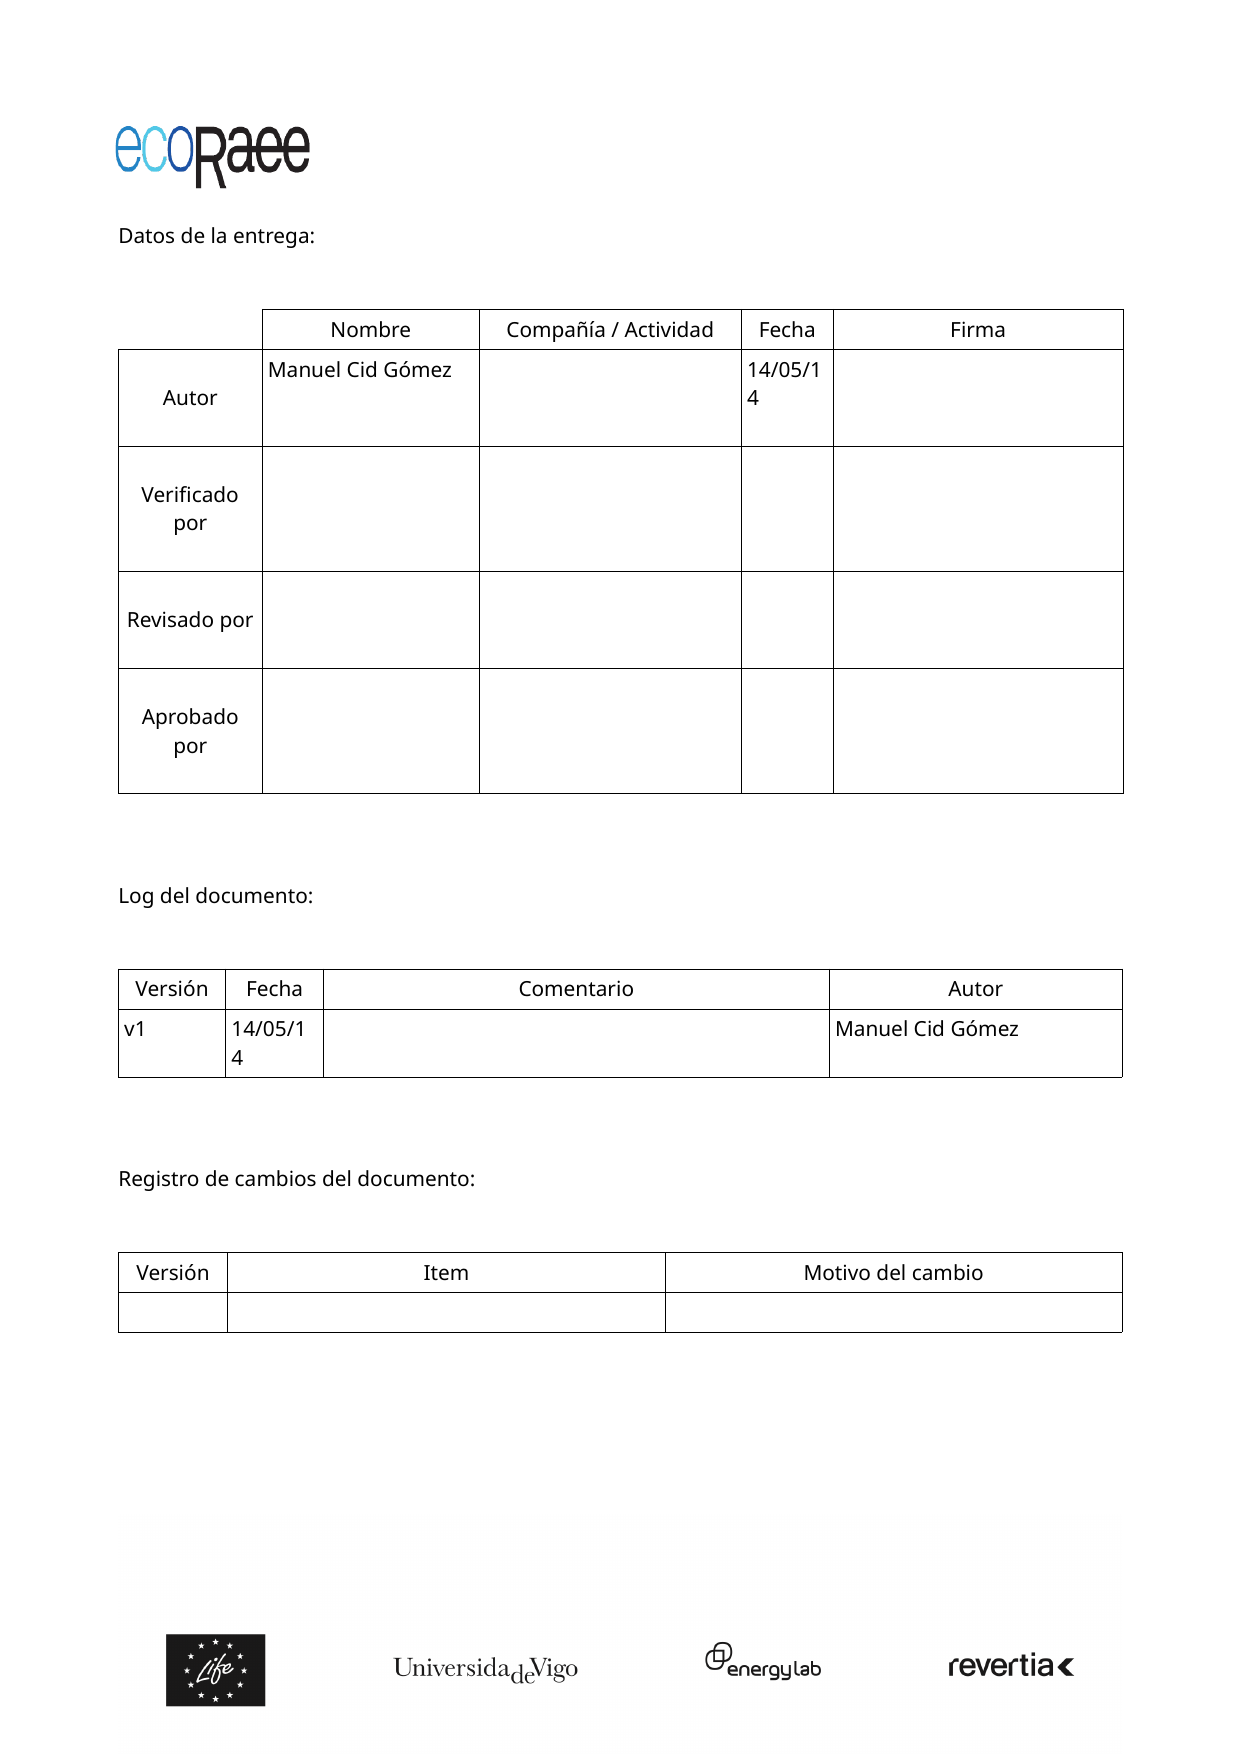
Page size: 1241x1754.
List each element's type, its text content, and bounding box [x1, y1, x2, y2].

table_cell v1 [119, 1010, 225, 1077]
table_cell Verificado por [119, 447, 262, 571]
table_header Nombre [263, 310, 479, 349]
table_cell [742, 669, 833, 793]
table_cell [834, 572, 1123, 668]
table_cell [480, 350, 741, 446]
table_cell [834, 447, 1123, 571]
table_cell Aprobado por [119, 669, 262, 793]
table_cell [263, 669, 479, 793]
table_header Compañía / Actividad [480, 310, 741, 349]
table_cell [119, 1293, 227, 1332]
table_cell [666, 1293, 1122, 1332]
table_cell [324, 1010, 829, 1077]
table_header Comentario [324, 970, 829, 1008]
table_cell 14/05/14 [226, 1010, 323, 1077]
table_cell [480, 669, 741, 793]
table_cell Revisado por [119, 572, 262, 668]
table_cell [263, 572, 479, 668]
table_cell [834, 350, 1123, 446]
text Log del documento: [118, 881, 1122, 909]
table_cell [480, 447, 741, 571]
picture [118, 1514, 1123, 1754]
table_cell Manuel Cid Gómez [263, 350, 479, 446]
table_cell [834, 669, 1123, 793]
table_header Autor [830, 970, 1122, 1008]
table_cell [263, 447, 479, 571]
text Registro de cambios del documento: [118, 1164, 1122, 1193]
table_header Motivo del cambio [666, 1253, 1122, 1292]
table_cell 14/05/14 [742, 350, 833, 446]
picture [114, 124, 311, 190]
table_cell [480, 572, 741, 668]
table_header [118, 309, 262, 349]
table_header Fecha [742, 310, 833, 349]
text Datos de la entrega: [118, 221, 1122, 250]
table_cell Manuel Cid Gómez [830, 1010, 1122, 1077]
table_header Firma [834, 310, 1123, 349]
table_cell [742, 447, 833, 571]
table_header Item [228, 1253, 665, 1292]
table_cell Autor [119, 350, 262, 446]
table_cell [228, 1293, 665, 1332]
table_header Versión [119, 1253, 227, 1292]
table_cell [742, 572, 833, 668]
table_header Versión [119, 970, 225, 1008]
table_header Fecha [226, 970, 323, 1008]
